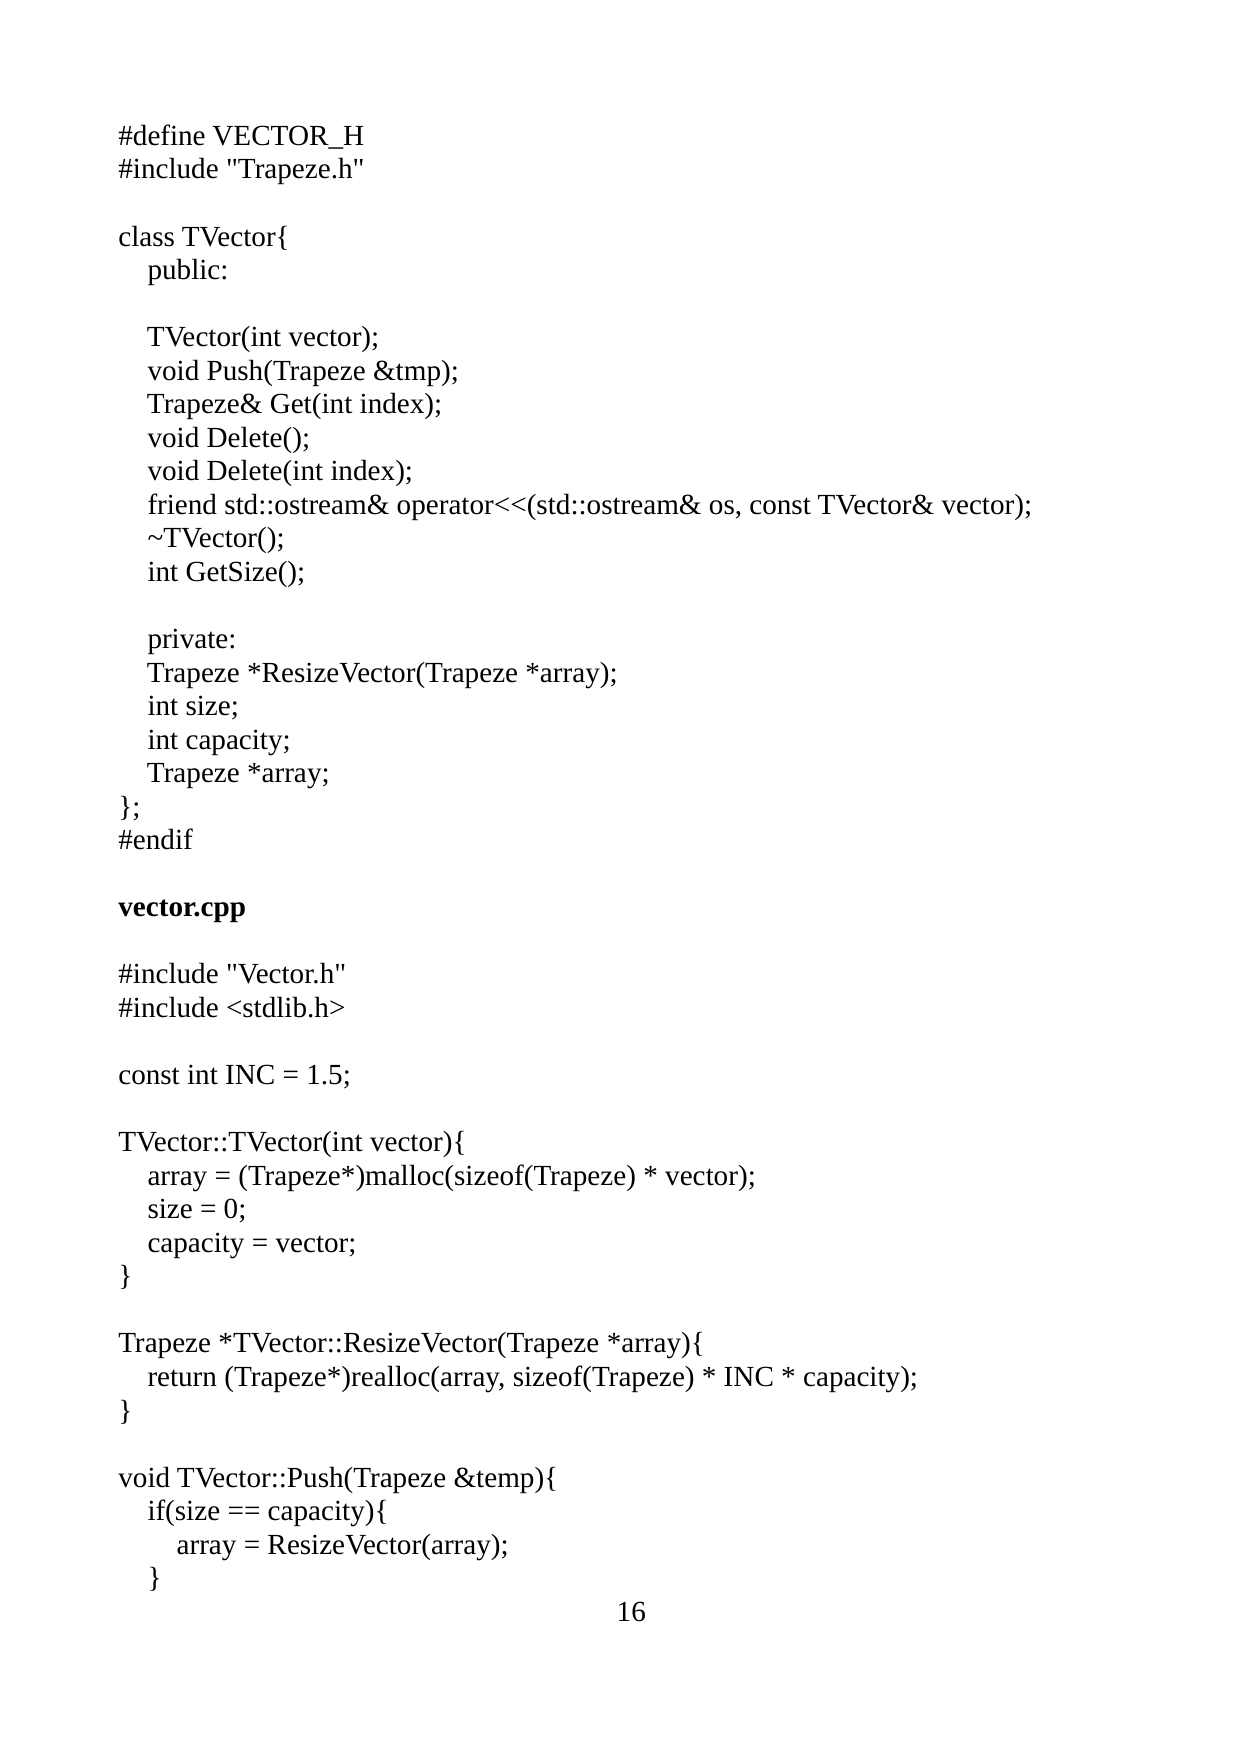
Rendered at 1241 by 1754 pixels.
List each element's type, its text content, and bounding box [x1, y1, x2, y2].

text TVector::TVector(int vector){ [118, 1124, 1122, 1158]
text }; [118, 789, 1122, 822]
text friend std::ostream& operator<<(std::ostream& os, const TVector& vector); [118, 487, 1122, 521]
text #include <stdlib.h> [118, 990, 1122, 1024]
text size = 0; [118, 1191, 1122, 1225]
text vector.cpp [118, 889, 1122, 923]
text private: [118, 621, 1122, 655]
text array = ResizeVector(array); [118, 1527, 1122, 1560]
text Trapeze *TVector::ResizeVector(Trapeze *array){ [118, 1326, 1122, 1359]
text Trapeze *array; [118, 755, 1122, 789]
text #endif [118, 822, 1122, 856]
text capacity = vector; [118, 1225, 1122, 1258]
text array = (Trapeze*)malloc(sizeof(Trapeze) * vector); [118, 1158, 1122, 1191]
text int GetSize(); [118, 554, 1122, 588]
text #include "Trapeze.h" [118, 152, 1122, 185]
text int capacity; [118, 722, 1122, 755]
text if(size == capacity){ [118, 1493, 1122, 1527]
text void Delete(); [118, 420, 1122, 453]
text void Delete(int index); [118, 453, 1122, 487]
text void TVector::Push(Trapeze &temp){ [118, 1460, 1122, 1493]
text Trapeze& Get(int index); [118, 386, 1122, 420]
text } [118, 1393, 1122, 1426]
text const int INC = 1.5; [118, 1057, 1122, 1091]
text class TVector{ [118, 219, 1122, 252]
text #include "Vector.h" [118, 957, 1122, 990]
text return (Trapeze*)realloc(array, sizeof(Trapeze) * INC * capacity); [118, 1359, 1122, 1393]
text 16 [118, 1594, 1122, 1627]
text #define VECTOR_H [118, 118, 1122, 152]
text int size; [118, 688, 1122, 722]
text Trapeze *ResizeVector(Trapeze *array); [118, 655, 1122, 688]
text void Push(Trapeze &tmp); [118, 353, 1122, 386]
text TVector(int vector); [118, 319, 1122, 353]
text public: [118, 252, 1122, 286]
text ~TVector(); [118, 521, 1122, 554]
text } [118, 1560, 1122, 1594]
text } [118, 1258, 1122, 1292]
